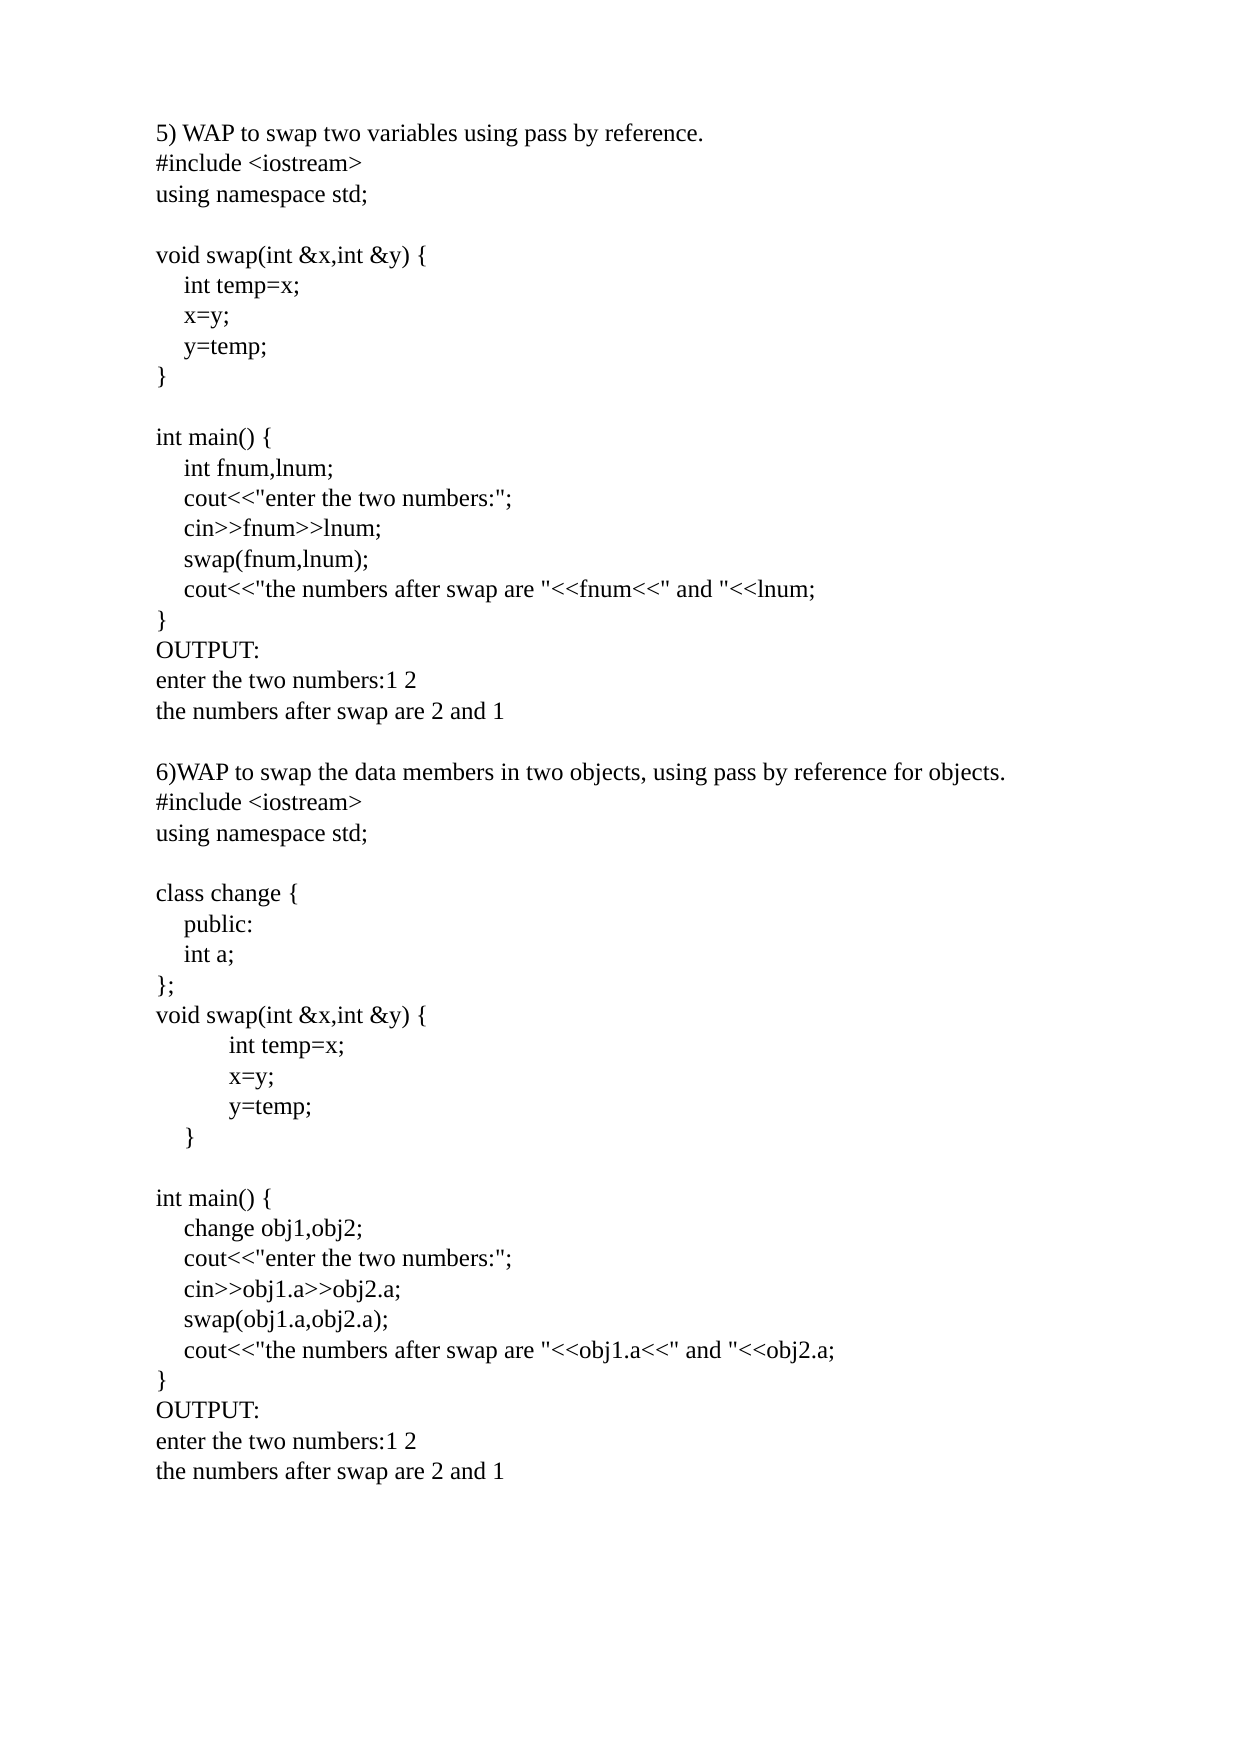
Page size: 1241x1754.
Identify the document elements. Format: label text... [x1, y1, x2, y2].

text #include <iostream> [154, 787, 1122, 816]
text swap(obj1.a,obj2.a); [154, 1304, 1122, 1333]
text void swap(int &x,int &y) { [154, 1000, 1122, 1029]
text OUTPUT: [154, 1396, 1122, 1424]
text int temp=x; [154, 1031, 1122, 1059]
text public: [154, 909, 1122, 938]
text OUTPUT: [154, 635, 1122, 664]
text x=y; [154, 1061, 1122, 1090]
text #include <iostream> [154, 148, 1122, 177]
text int a; [154, 939, 1122, 968]
text enter the two numbers:1 2 [154, 666, 1122, 694]
text int temp=x; [154, 270, 1122, 299]
text the numbers after swap are 2 and 1 [154, 696, 1122, 725]
text } [154, 605, 1122, 633]
text cout<<"enter the two numbers:"; [154, 1243, 1122, 1272]
text using namespace std; [154, 818, 1122, 846]
text y=temp; [154, 331, 1122, 360]
text } [154, 1122, 1122, 1151]
text class change { [154, 878, 1122, 907]
text 6)WAP to swap the data members in two objects, using pass by reference for objects. [154, 757, 1122, 786]
text change obj1,obj2; [154, 1213, 1122, 1242]
text cin>>obj1.a>>obj2.a; [154, 1274, 1122, 1303]
text x=y; [154, 301, 1122, 329]
text void swap(int &x,int &y) { [154, 240, 1122, 268]
text cout<<"the numbers after swap are "<<obj1.a<<" and "<<obj2.a; [154, 1335, 1122, 1363]
text } [154, 1365, 1122, 1394]
text }; [154, 970, 1122, 998]
text cout<<"the numbers after swap are "<<fnum<<" and "<<lnum; [154, 574, 1122, 603]
text swap(fnum,lnum); [154, 544, 1122, 573]
text enter the two numbers:1 2 [154, 1426, 1122, 1455]
text 5) WAP to swap two variables using pass by reference. [154, 118, 1122, 147]
text cout<<"enter the two numbers:"; [154, 483, 1122, 512]
text int fnum,lnum; [154, 453, 1122, 481]
text the numbers after swap are 2 and 1 [154, 1456, 1122, 1485]
text } [154, 361, 1122, 390]
text cin>>fnum>>lnum; [154, 513, 1122, 542]
text y=temp; [154, 1091, 1122, 1120]
text using namespace std; [154, 179, 1122, 208]
text int main() { [154, 422, 1122, 451]
text int main() { [154, 1183, 1122, 1211]
